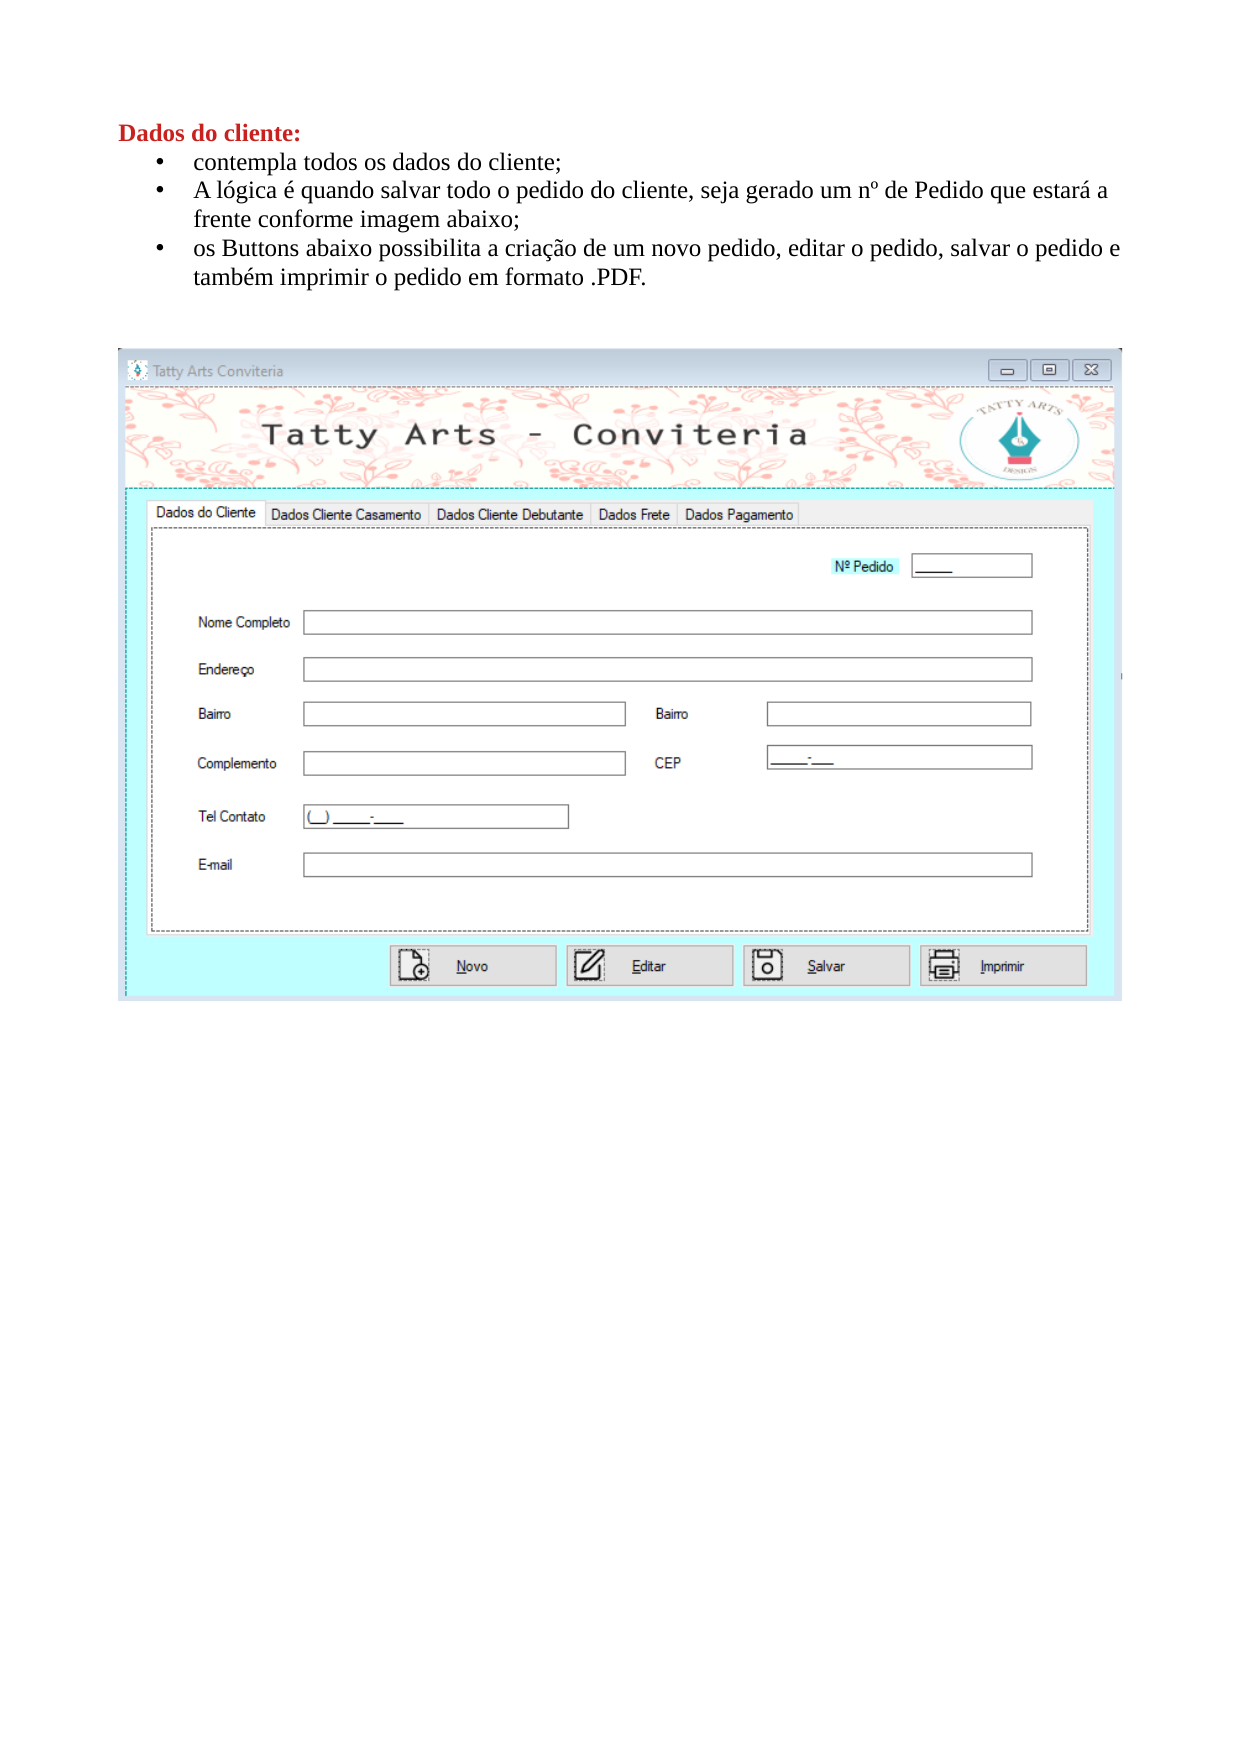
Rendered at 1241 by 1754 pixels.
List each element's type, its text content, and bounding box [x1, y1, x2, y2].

text Dados do cliente: [118, 118, 1122, 147]
list os Buttons abaixo possibilita a criação de um novo pedido, editar o pedido, salvar o pedido e também imprimir o pedido em formato .PDF. [156, 233, 1122, 291]
list contempla todos os dados do cliente; [156, 147, 1122, 176]
list A lógica é quando salvar todo o pedido do cliente, seja gerado um nº de Pedido que estará a frente conforme imagem abaixo; [156, 176, 1122, 233]
picture [118, 348, 1123, 1001]
